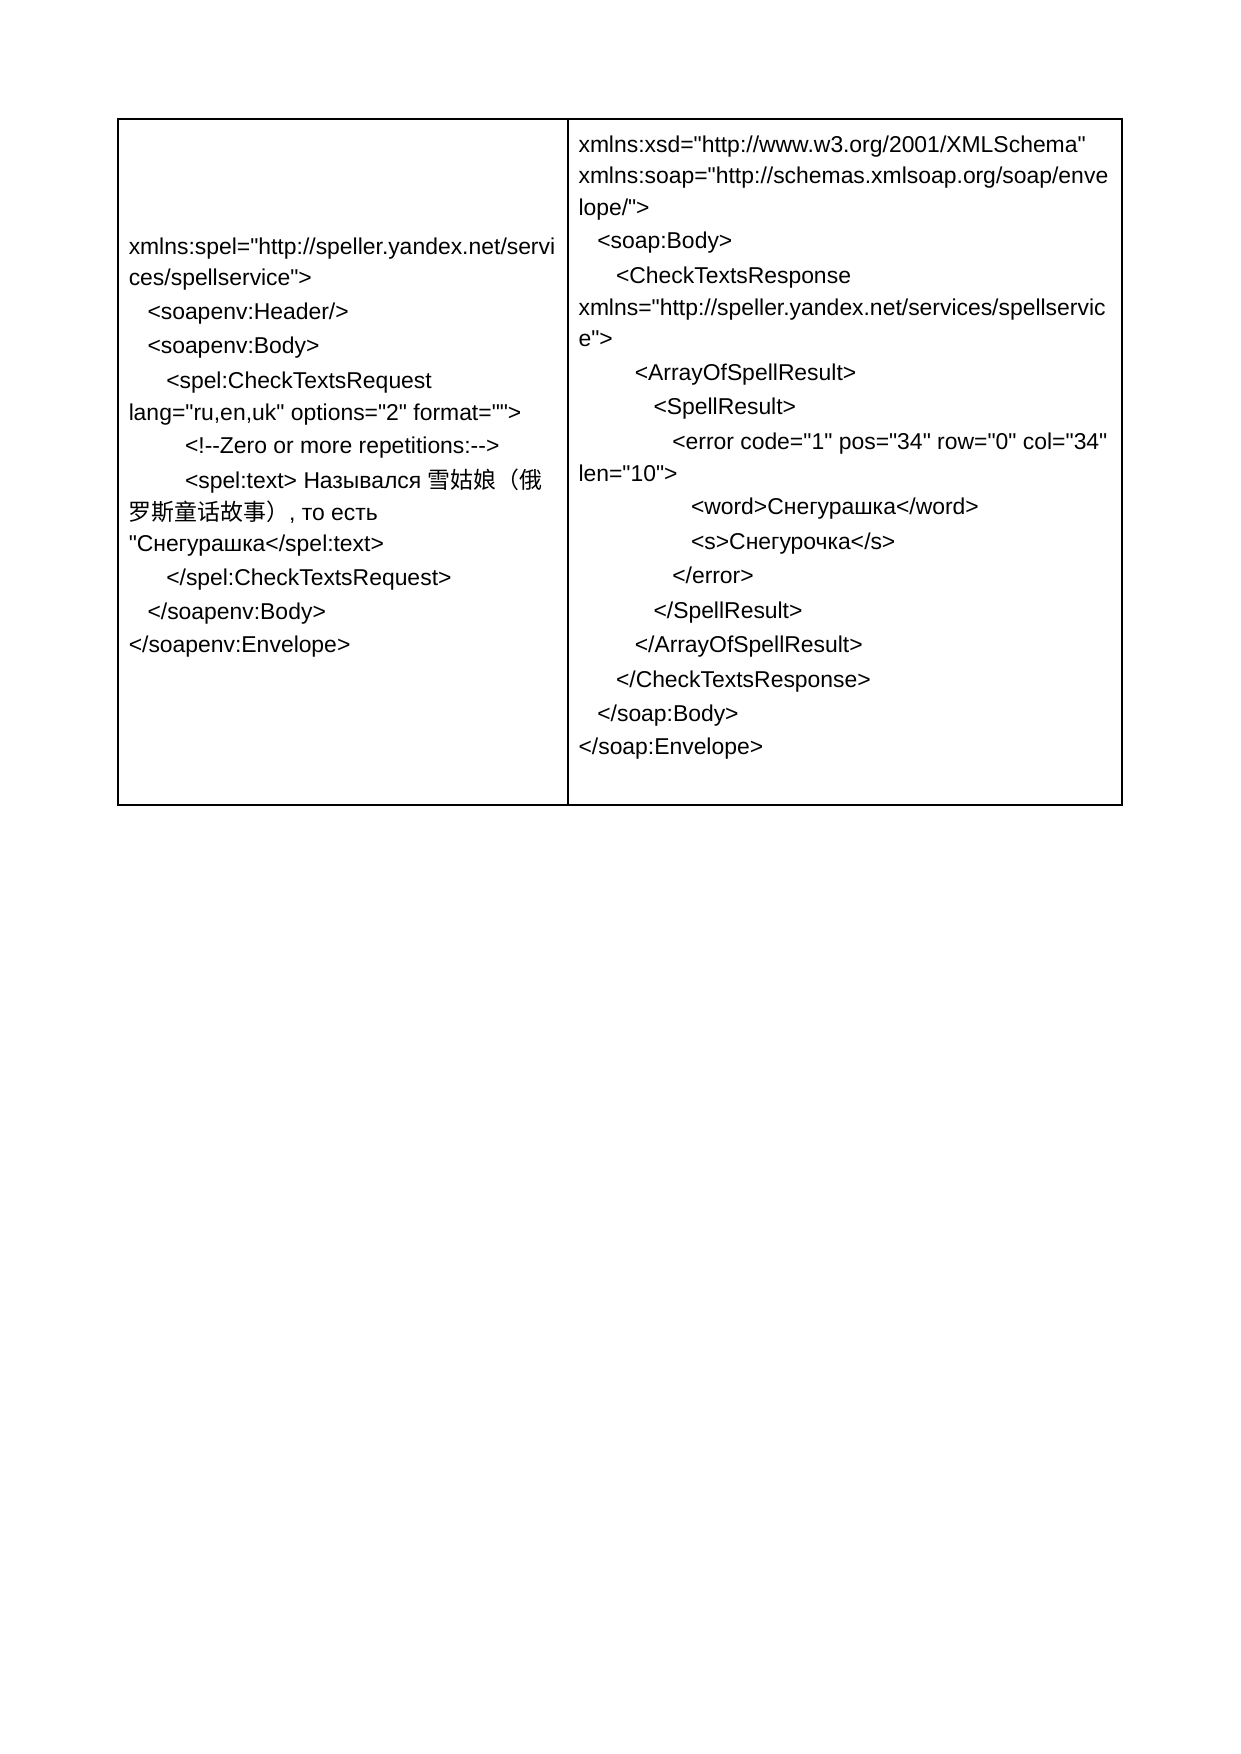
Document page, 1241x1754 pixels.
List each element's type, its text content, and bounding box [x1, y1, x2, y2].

table_cell xmlns:xsd="http://www.w3.org/2001/XMLSchema" xmlns:soap="http://schemas.xmlsoap.org/soap/envelope/"> <soap:Body> <CheckTextsResponse xmlns="http://speller.yandex.net/services/spellservice"> <ArrayOfSpellResult> <SpellResult> <error code="1" pos="34" row="0" col="34" len="10"> <word>Снегурашка</word> <s>Снегурочка</s> </error> </SpellResult> </ArrayOfSpellResult> </CheckTextsResponse> </soap:Body> </soap:Envelope> [569, 120, 1121, 803]
table_cell xmlns:spel="http://speller.yandex.net/services/spellservice"> <soapenv:Header/> <soapenv:Body> <spel:CheckTextsRequest lang="ru,en,uk" options="2" format=""> <!--Zero or more repetitions:--> <spel:text> Назывался 雪姑娘（俄罗斯童话故事）, то есть "Снегурашка</spel:text> </spel:CheckTextsRequest> </soapenv:Body> </soapenv:Envelope> [119, 120, 567, 803]
